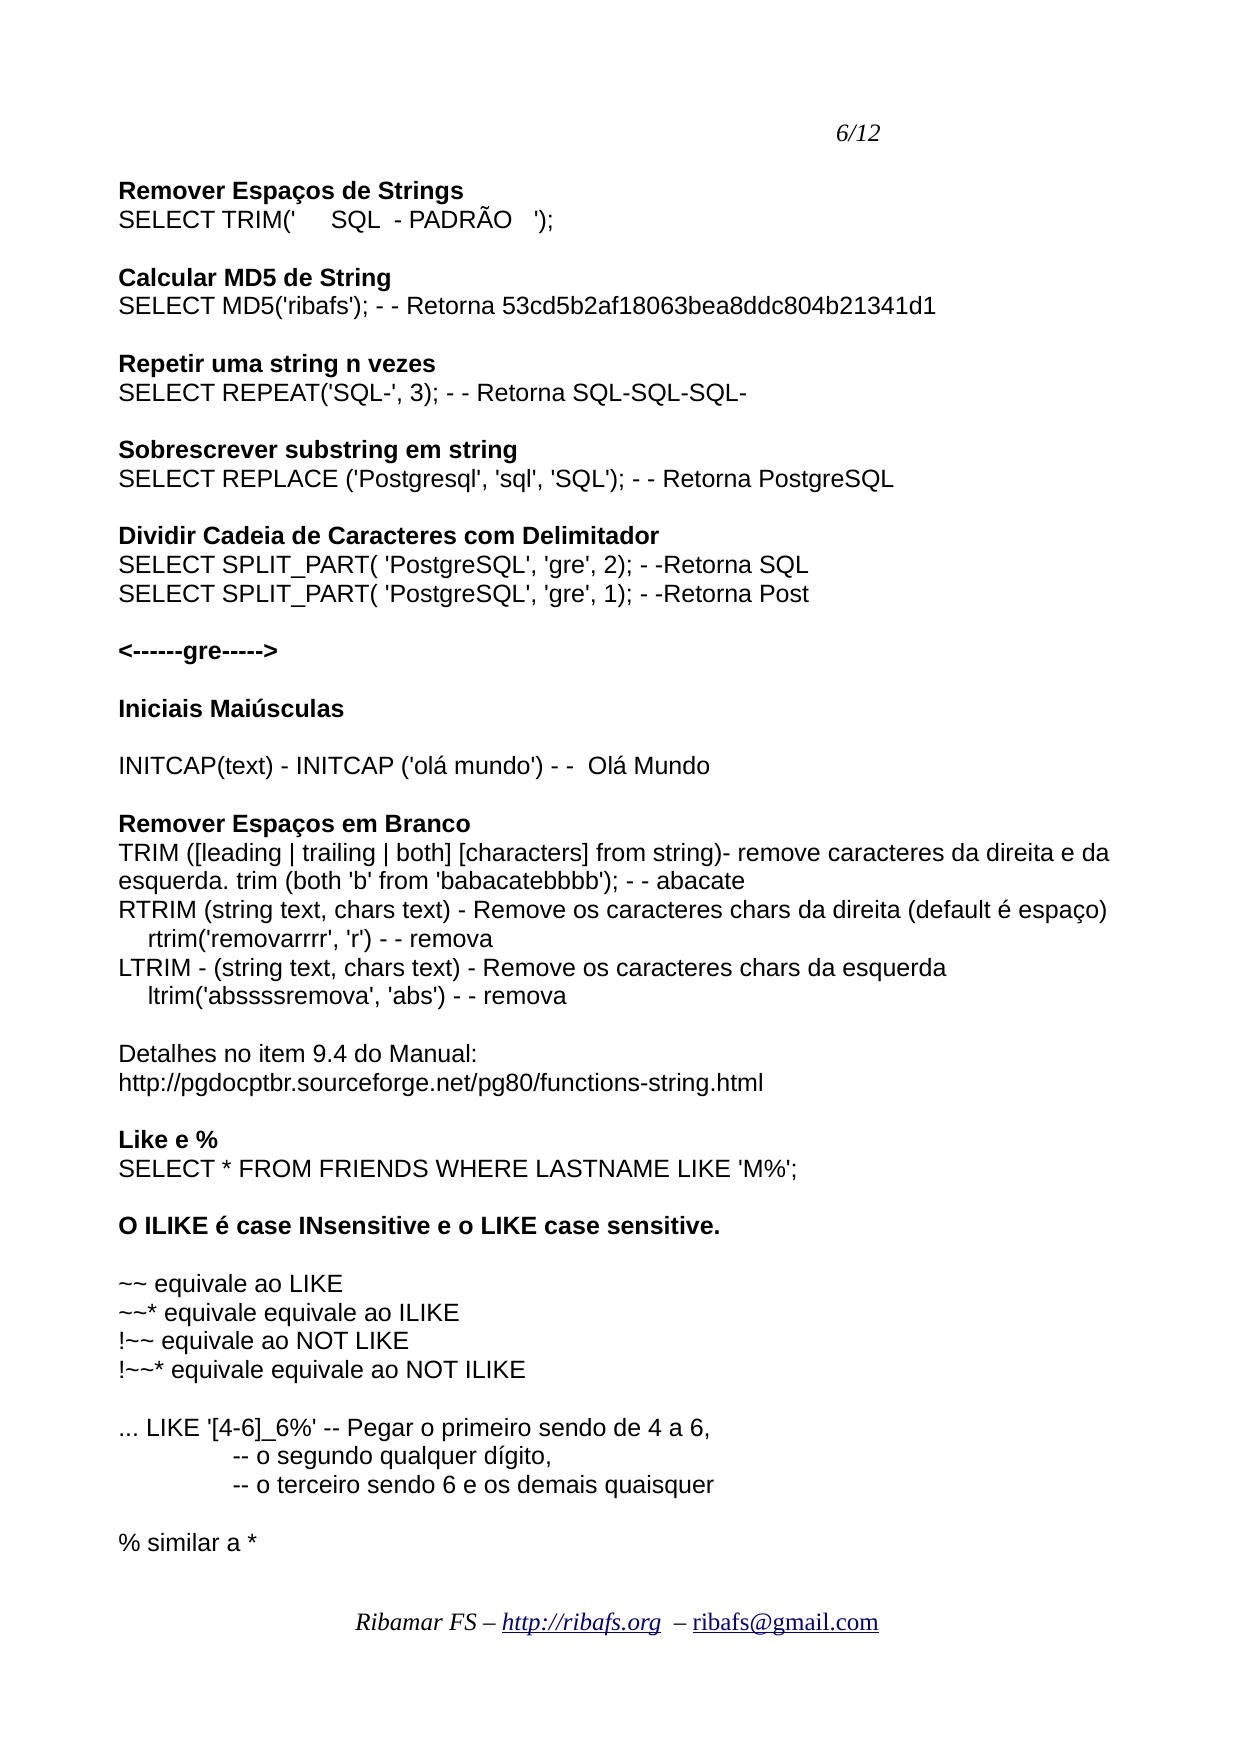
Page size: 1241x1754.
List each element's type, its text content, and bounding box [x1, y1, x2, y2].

text SELECT REPEAT('SQL-', 3); - - Retorna SQL-SQL-SQL- [118, 378, 1122, 406]
text SELECT REPLACE ('Postgresql', 'sql', 'SQL'); - - Retorna PostgreSQL [118, 464, 1122, 493]
text SELECT MD5('ribafs'); - - Retorna 53cd5b2af18063bea8ddc804b21341d1 [118, 291, 1122, 320]
text -- o terceiro sendo 6 e os demais quaisquer [118, 1470, 1122, 1499]
text Remover Espaços em Branco [118, 809, 1122, 838]
text Iniciais Maiúsculas [118, 694, 1122, 723]
text !~~ equivale ao NOT LIKE [118, 1326, 1122, 1355]
text % similar a * [118, 1528, 1122, 1556]
text -- o segundo qualquer dígito, [118, 1441, 1122, 1470]
text INITCAP(text) - INITCAP ('olá mundo') - - Olá Mundo [118, 751, 1122, 780]
text Calcular MD5 de String [118, 263, 1122, 291]
text Dividir Cadeia de Caracteres com Delimitador [118, 521, 1122, 550]
text http://pgdocptbr.sourceforge.net/pg80/functions-string.html [118, 1068, 1122, 1096]
text TRIM ([leading | trailing | both] [characters] from string)- remove caracteres da direita e da esquerda. trim (both 'b' from 'babacatebbbb'); - - abacate [118, 838, 1122, 895]
text Remover Espaços de Strings [118, 176, 1122, 205]
text SELECT TRIM(' SQL - PADRÃO '); [118, 205, 1122, 234]
text Sobrescrever substring em string [118, 435, 1122, 464]
text SELECT * FROM FRIENDS WHERE LASTNAME LIKE 'M%'; [118, 1154, 1122, 1183]
text O ILIKE é case INsensitive e o LIKE case sensitive. [118, 1211, 1122, 1240]
text ltrim('abssssremova', 'abs') - - remova [118, 981, 1122, 1010]
text LTRIM - (string text, chars text) - Remove os caracteres chars da esquerda [118, 953, 1122, 981]
text ~~ equivale ao LIKE [118, 1269, 1122, 1298]
text ... LIKE '[4-6]_6%' -- Pegar o primeiro sendo de 4 a 6, [118, 1413, 1122, 1441]
text <------gre-----> [118, 636, 1122, 665]
text Detalhes no item 9.4 do Manual: [118, 1039, 1122, 1068]
text SELECT SPLIT_PART( 'PostgreSQL', 'gre', 1); - -Retorna Post [118, 579, 1122, 608]
text SELECT SPLIT_PART( 'PostgreSQL', 'gre', 2); - -Retorna SQL [118, 550, 1122, 579]
text ~~* equivale equivale ao ILIKE [118, 1298, 1122, 1326]
text RTRIM (string text, chars text) - Remove os caracteres chars da direita (default é espaço) [118, 895, 1122, 924]
text rtrim('removarrrr', 'r') - - remova [118, 924, 1122, 953]
text !~~* equivale equivale ao NOT ILIKE [118, 1355, 1122, 1384]
text Repetir uma string n vezes [118, 349, 1122, 378]
text Like e % [118, 1125, 1122, 1154]
